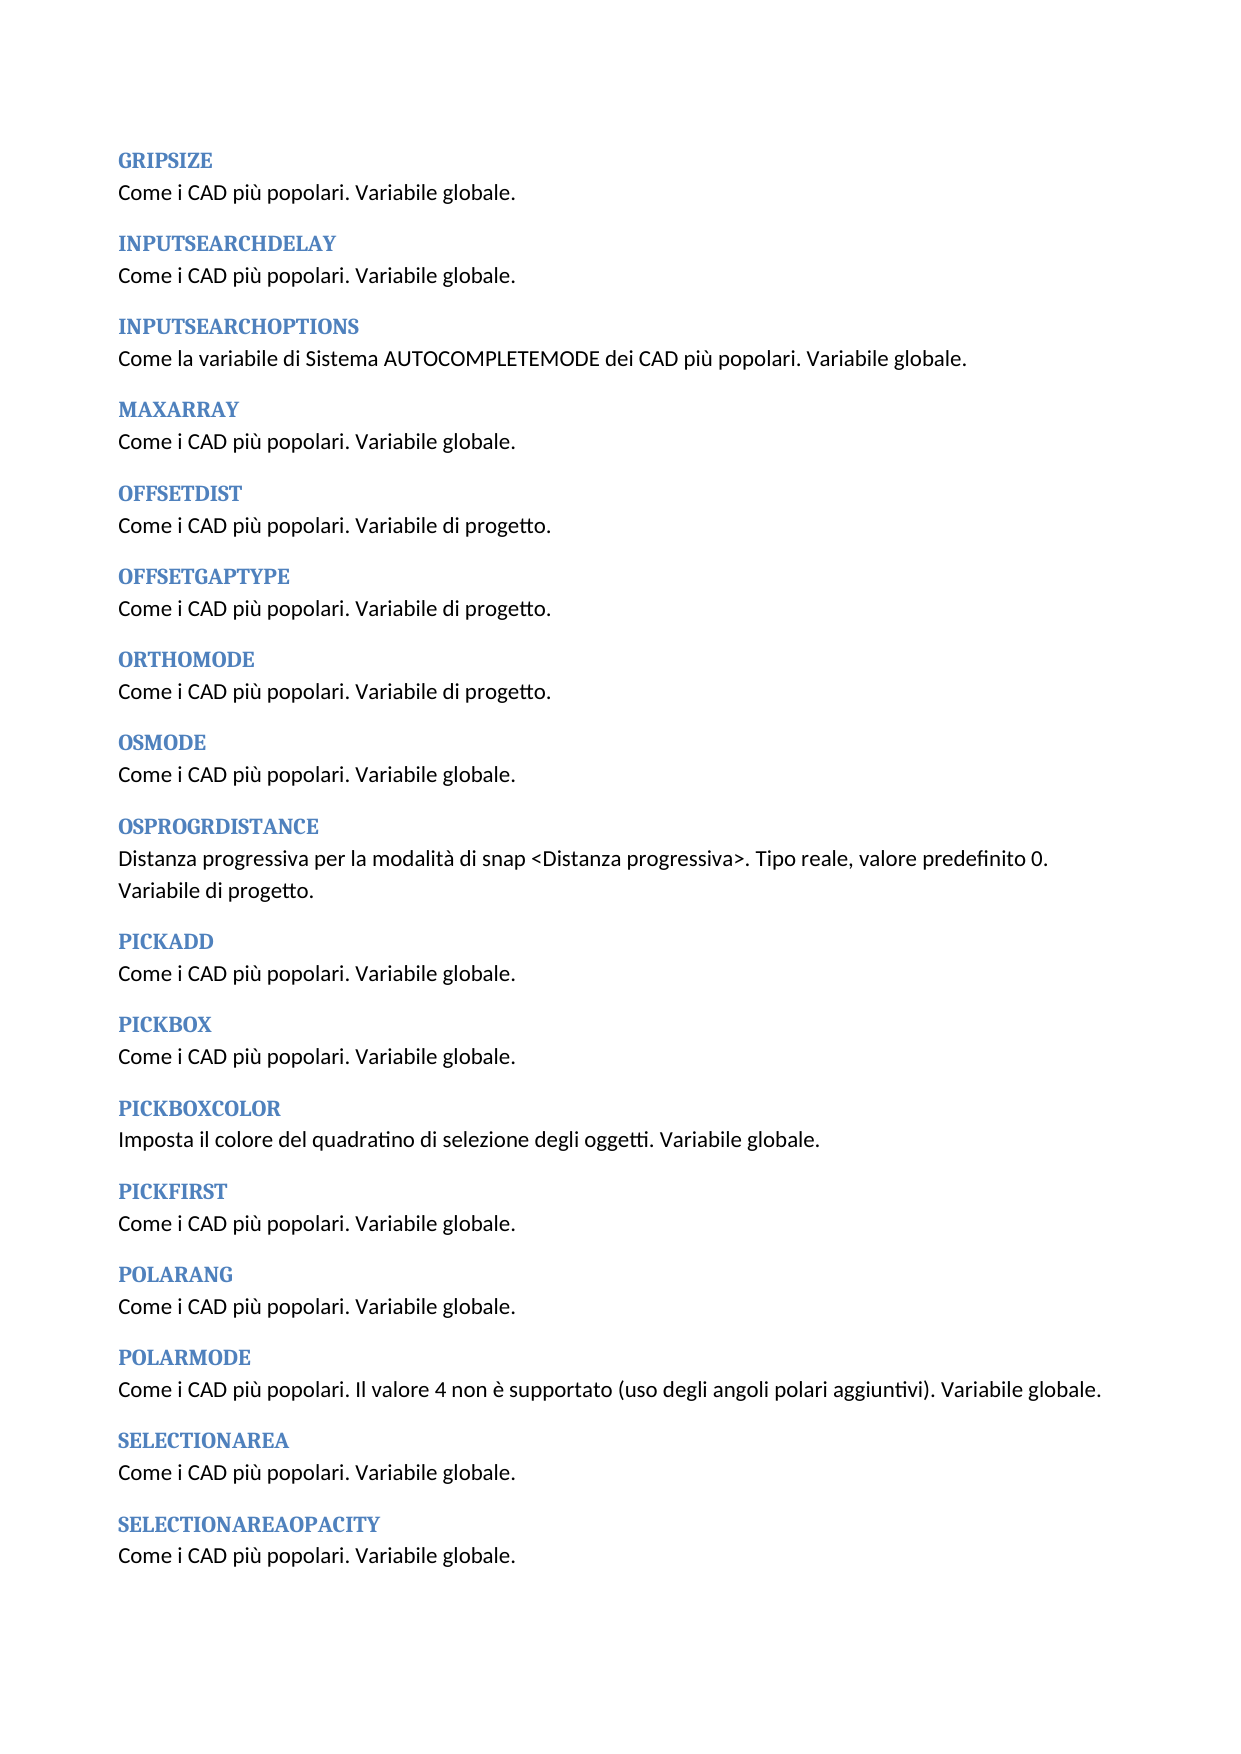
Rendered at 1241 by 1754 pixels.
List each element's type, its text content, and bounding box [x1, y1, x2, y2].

text Come i CAD più popolari. Variabile globale. [118, 178, 1122, 206]
text Come i CAD più popolari. Variabile di progetto. [118, 677, 1122, 705]
text Come i CAD più popolari. Variabile globale. [118, 427, 1122, 456]
subtitle OFFSETDIST [118, 481, 1122, 507]
text Come i CAD più popolari. Variabile globale. [118, 1458, 1122, 1486]
subtitle INPUTSEARCHOPTIONS [118, 314, 1122, 340]
text Come i CAD più popolari. Variabile globale. [118, 959, 1122, 987]
text Imposta il colore del quadratino di selezione degli oggetti. Variabile globale. [118, 1126, 1122, 1153]
subtitle PICKFIRST [118, 1178, 1122, 1205]
subtitle PICKADD [118, 929, 1122, 955]
text Come i CAD più popolari. Variabile globale. [118, 1042, 1122, 1070]
text Come i CAD più popolari. Variabile di progetto. [118, 594, 1122, 622]
subtitle OSPROGRDISTANCE [118, 813, 1122, 840]
text Come i CAD più popolari. Variabile globale. [118, 760, 1122, 788]
text Come i CAD più popolari. Variabile globale. [118, 1209, 1122, 1237]
subtitle PICKBOXCOLOR [118, 1095, 1122, 1122]
text Come i CAD più popolari. Variabile globale. [118, 1292, 1122, 1320]
subtitle POLARMODE [118, 1345, 1122, 1371]
text Come i CAD più popolari. Variabile di progetto. [118, 511, 1122, 539]
text Come i CAD più popolari. Variabile globale. [118, 1542, 1122, 1570]
subtitle PICKBOX [118, 1012, 1122, 1038]
subtitle GRIPSIZE [118, 148, 1122, 174]
text Come i CAD più popolari. Il valore 4 non è supportato (uso degli angoli polari aggiuntivi). Variabile globale. [118, 1375, 1122, 1403]
subtitle SELECTIONAREA [118, 1428, 1122, 1454]
subtitle ORTHOMODE [118, 647, 1122, 673]
text Come i CAD più popolari. Variabile globale. [118, 261, 1122, 289]
subtitle OSMODE [118, 730, 1122, 757]
subtitle POLARANG [118, 1262, 1122, 1288]
text Distanza progressiva per la modalità di snap <Distanza progressiva>. Tipo reale, valore predefinito 0. Variabile di progetto. [118, 844, 1122, 904]
subtitle SELECTIONAREAOPACITY [118, 1511, 1122, 1538]
subtitle MAXARRAY [118, 397, 1122, 424]
subtitle INPUTSEARCHDELAY [118, 231, 1122, 257]
text Come la variabile di Sistema AUTOCOMPLETEMODE dei CAD più popolari. Variabile globale. [118, 344, 1122, 372]
subtitle OFFSETGAPTYPE [118, 564, 1122, 590]
